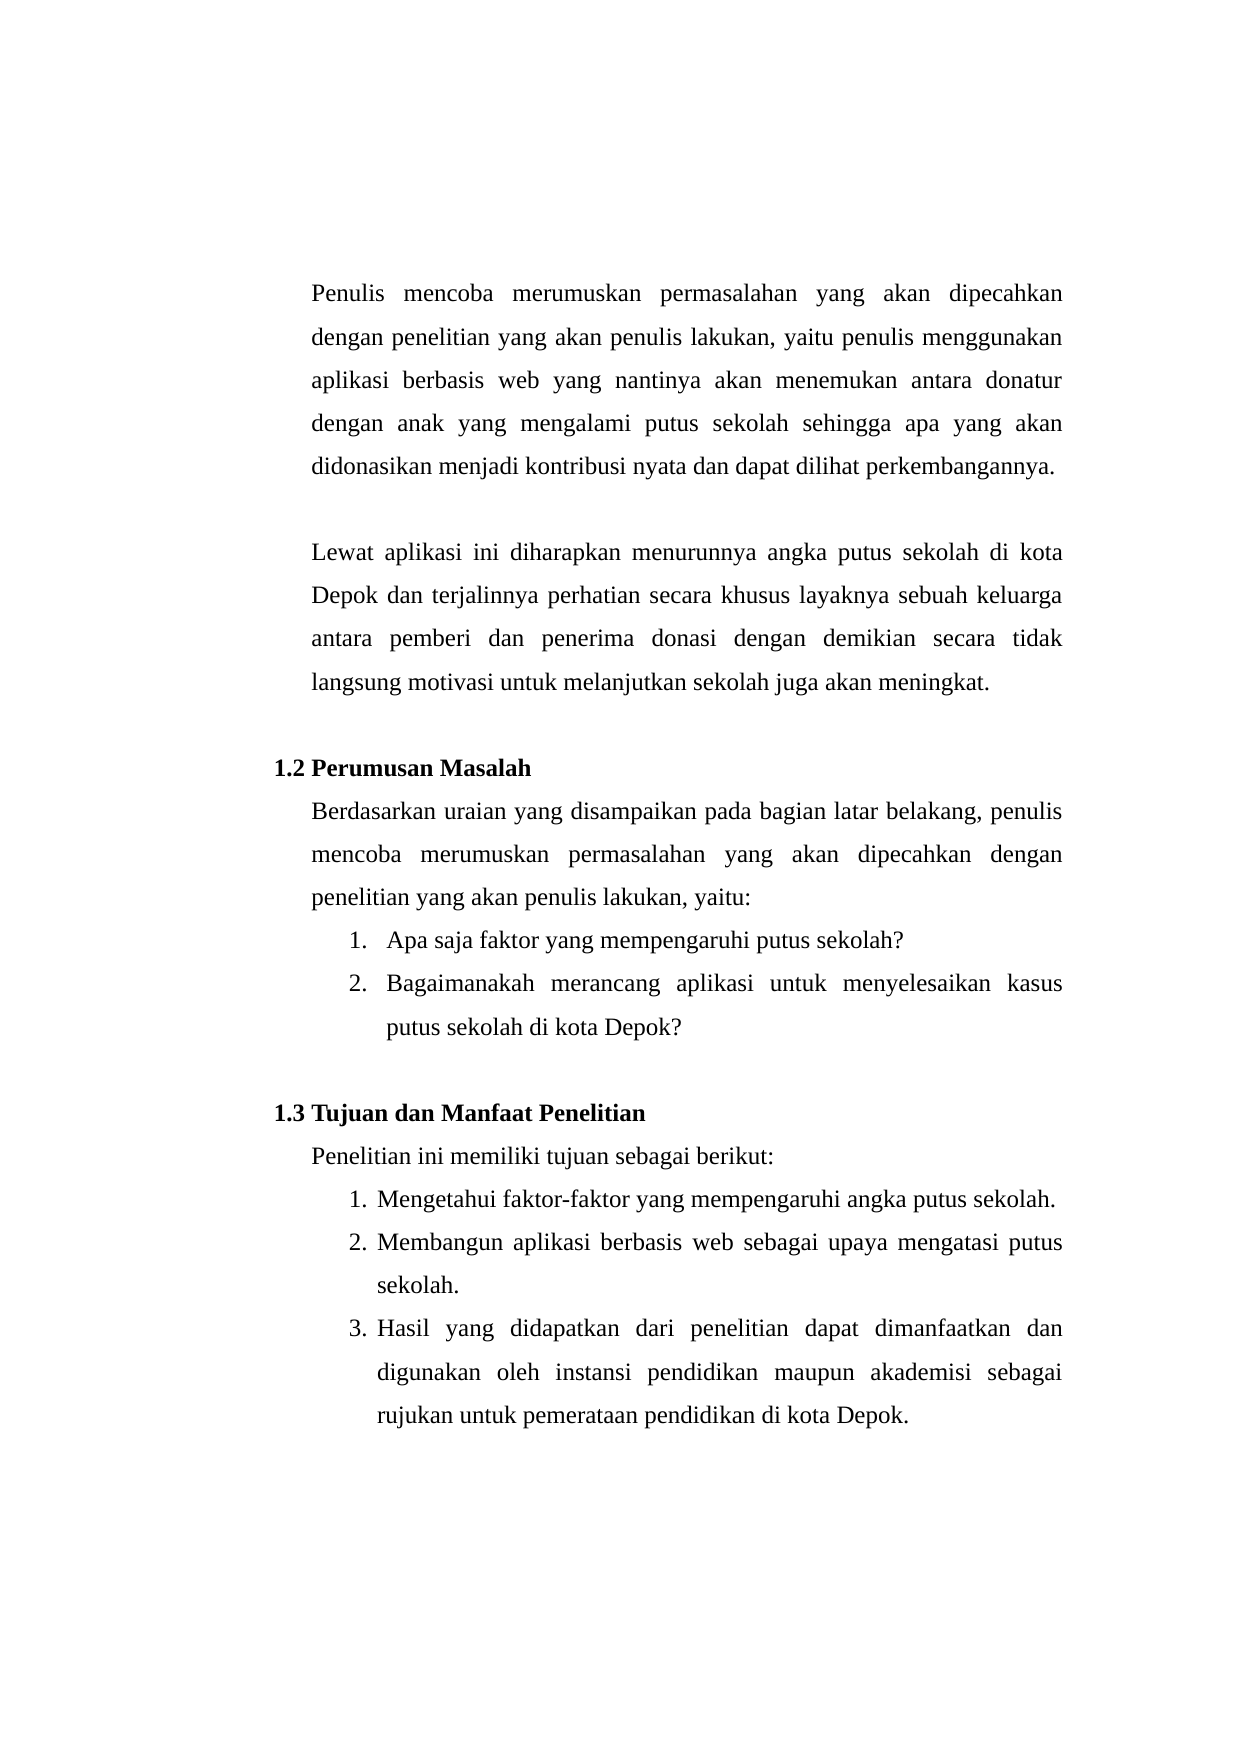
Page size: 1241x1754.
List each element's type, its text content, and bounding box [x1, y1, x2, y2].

list Apa saja faktor yang mempengaruhi putus sekolah? [349, 925, 1063, 954]
text Lewat aplikasi ini diharapkan menurunnya angka putus sekolah di kota Depok dan terjalinnya perhatian secara khusus layaknya sebuah keluarga antara pemberi dan penerima donasi dengan demikian secara tidak langsung motivasi untuk melanjutkan sekolah juga akan meningkat. [311, 537, 1063, 695]
list Membangun aplikasi berbasis web sebagai upaya mengatasi putus sekolah. [349, 1227, 1063, 1299]
text Penulis mencoba merumuskan permasalahan yang akan dipecahkan dengan penelitian yang akan penulis lakukan, yaitu penulis menggunakan aplikasi berbasis web yang nantinya akan menemukan antara donatur dengan anak yang mengalami putus sekolah sehingga apa yang akan didonasikan menjadi kontribusi nyata dan dapat dilihat perkembangannya. [311, 278, 1063, 480]
text Penelitian ini memiliki tujuan sebagai berikut: [311, 1141, 1063, 1170]
subtitle Tujuan dan Manfaat Penelitian [274, 1098, 1063, 1127]
list Hasil yang didapatkan dari penelitian dapat dimanfaatkan dan digunakan oleh instansi pendidikan maupun akademisi sebagai rujukan untuk pemerataan pendidikan di kota Depok. [349, 1313, 1063, 1428]
list Mengetahui faktor-faktor yang mempengaruhi angka putus sekolah. [349, 1184, 1063, 1213]
subtitle Perumusan Masalah [274, 753, 1063, 782]
list Berdasarkan uraian yang disampaikan pada bagian latar belakang, penulis mencoba merumuskan permasalahan yang akan dipecahkan dengan penelitian yang akan penulis lakukan, yaitu: [311, 796, 1063, 911]
list Bagaimanakah merancang aplikasi untuk menyelesaikan kasus putus sekolah di kota Depok? [349, 968, 1063, 1040]
